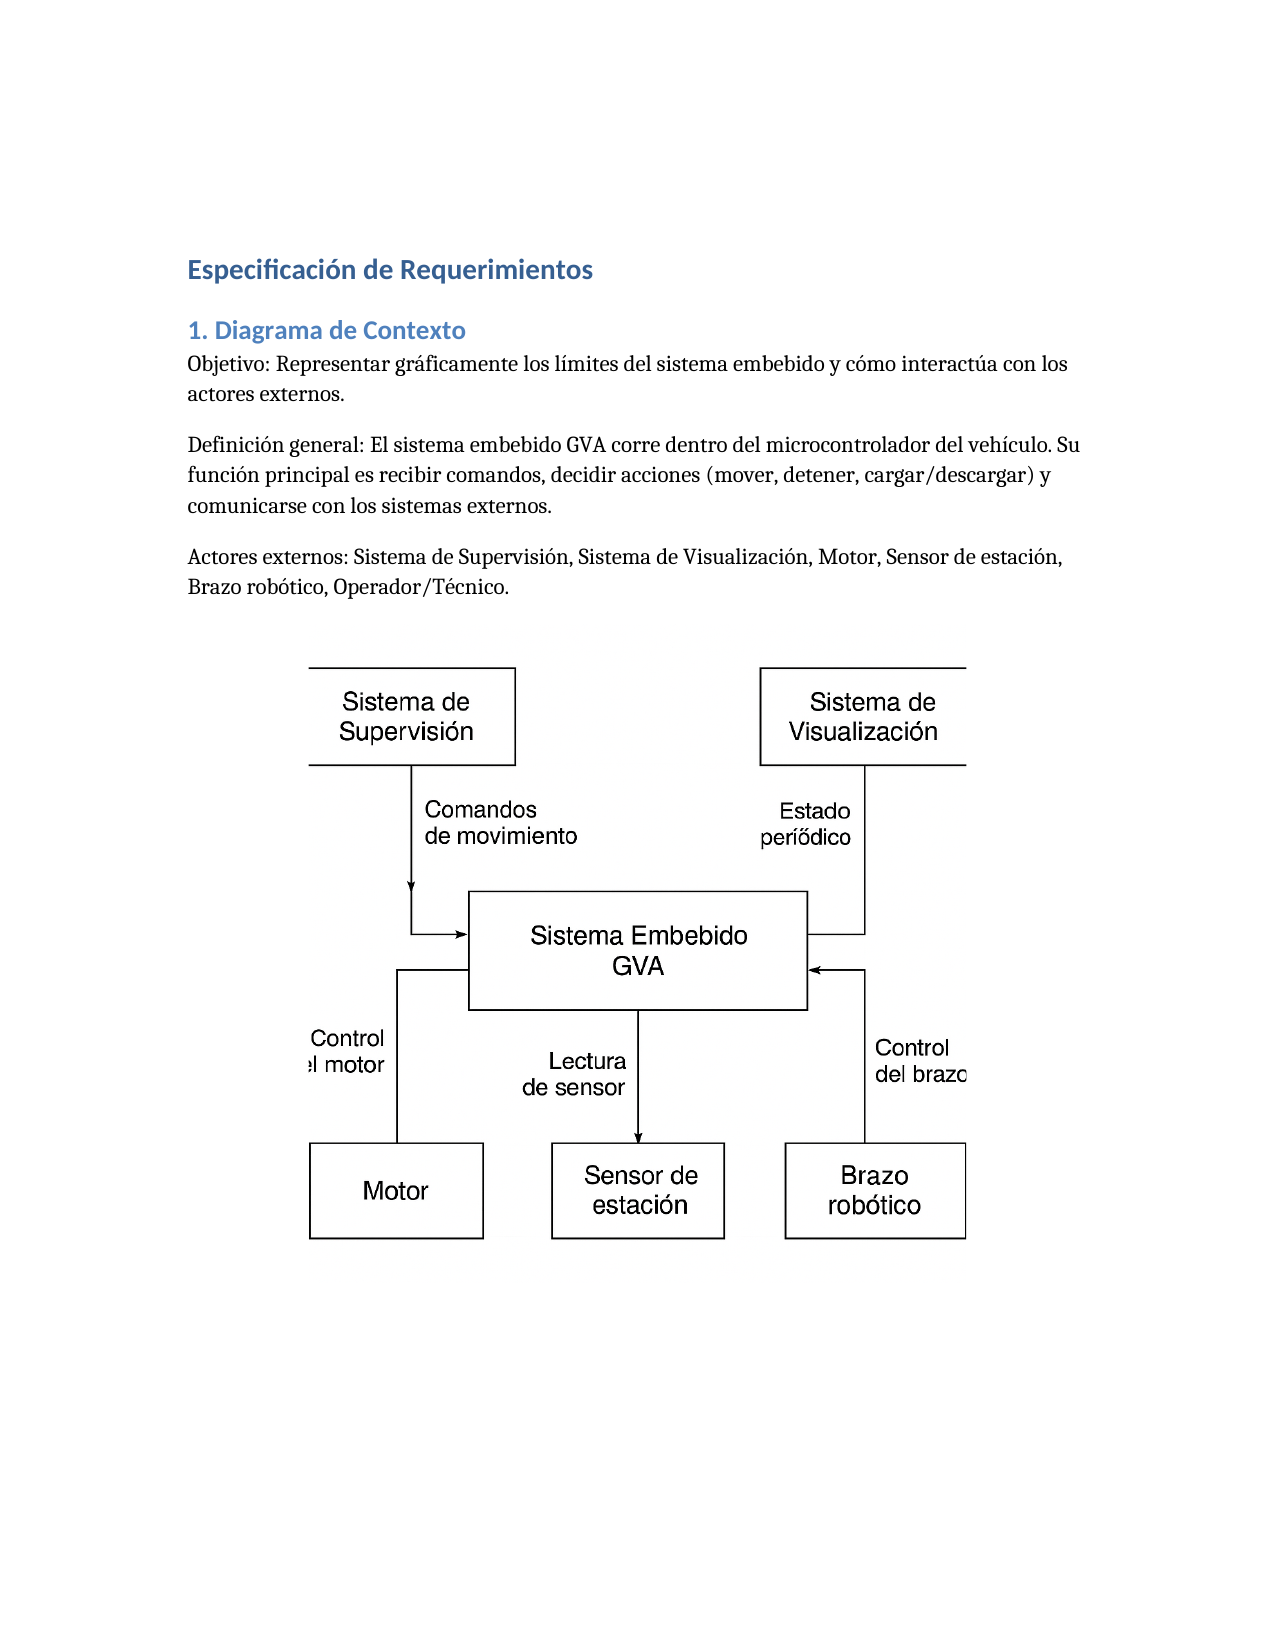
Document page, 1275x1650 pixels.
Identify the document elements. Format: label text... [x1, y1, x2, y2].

subtitle Especificación de Requerimientos [187, 251, 1087, 287]
text Actores externos: Sistema de Supervisión, Sistema de Visualización, Motor, Sensor de estación, Brazo robótico, Operador/Técnico. [187, 543, 1087, 600]
text Objetivo: Representar gráficamente los límites del sistema embebido y cómo interactúa con los actores externos. [187, 351, 1087, 407]
text Definición general: El sistema embebido GVA corre dentro del microcontrolador del vehículo. Su función principal es recibir comandos, decidir acciones (mover, detener, cargar/descargar) y comunicarse con los sistemas externos. [187, 432, 1087, 519]
subtitle 1. Diagrama de Contexto [187, 313, 1087, 346]
